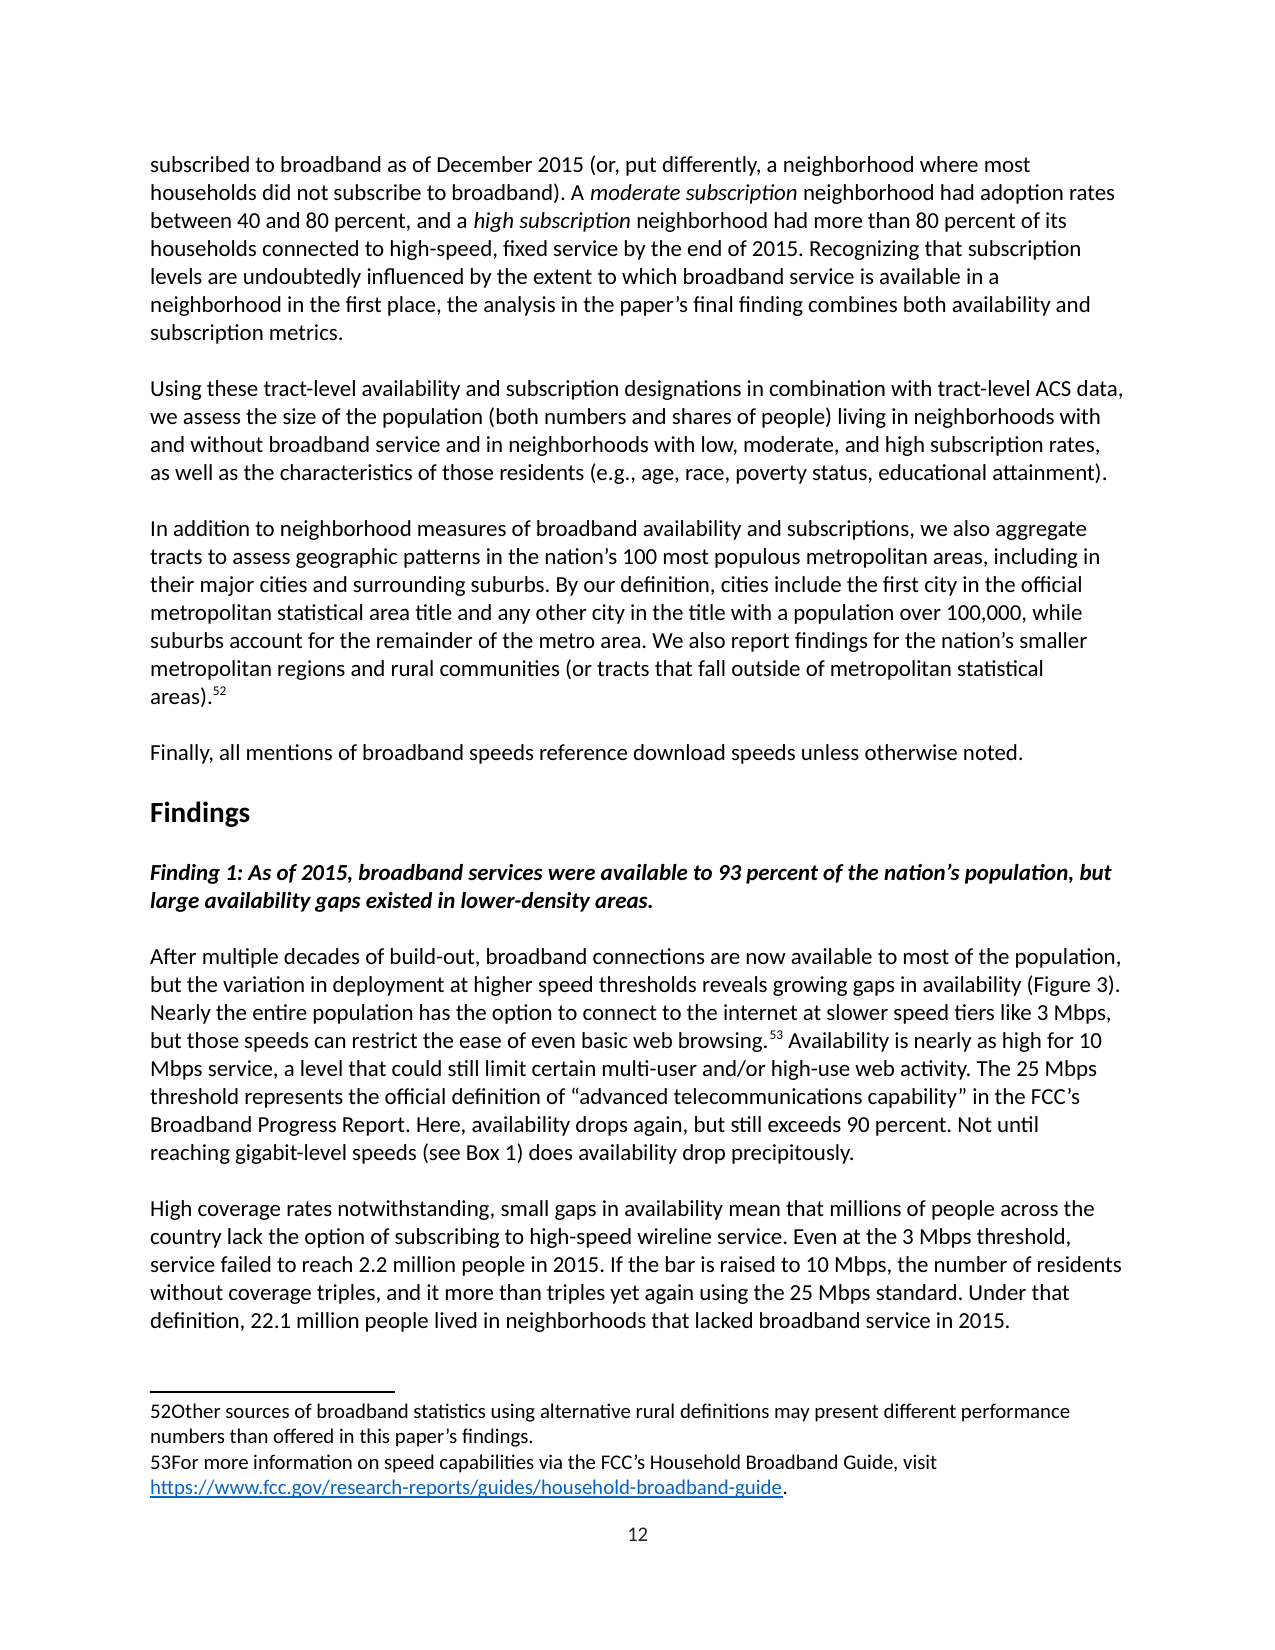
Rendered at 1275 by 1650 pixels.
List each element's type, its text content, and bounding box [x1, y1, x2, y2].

text After multiple decades of build-out, broadband connections are now available to most of the population, but the variation in deployment at higher speed thresholds reveals growing gaps in availability (Figure 3). Nearly the entire population has the option to connect to the internet at slower speed tiers like 3 Mbps, but those speeds can restrict the ease of even basic web browsing. Availability is nearly as high for 10 Mbps service, a level that could still limit certain multi-user and/or high-use web activity. The 25 Mbps threshold represents the official definition of “advanced telecommunications capability” in the FCC’s Broadband Progress Report. Here, availability drops again, but still exceeds 90 percent. Not until reaching gigabit-level speeds (see Box 1) does availability drop precipitously. [150, 942, 1125, 1166]
text Findings [150, 794, 1125, 830]
text subscribed to broadband as of December 2015 (or, put differently, a neighborhood where most households did not subscribe to broadband). A moderate subscription neighborhood had adoption rates between 40 and 80 percent, and a high subscription neighborhood had more than 80 percent of its households connected to high-speed, fixed service by the end of 2015. Recognizing that subscription levels are undoubtedly influenced by the extent to which broadband service is available in a neighborhood in the first place, the analysis in the paper’s final finding combines both availability and subscription metrics. [150, 150, 1125, 346]
text In addition to neighborhood measures of broadband availability and subscriptions, we also aggregate tracts to assess geographic patterns in the nation’s 100 most populous metropolitan areas, including in their major cities and surrounding suburbs. By our definition, cities include the first city in the official metropolitan statistical area title and any other city in the title with a population over 100,000, while suburbs account for the remainder of the metro area. We also report findings for the nation’s smaller metropolitan regions and rural communities (or tracts that fall outside of metropolitan statistical areas). [150, 514, 1125, 710]
text Other sources of broadband statistics using alternative rural definitions may present different performance numbers than offered in this paper’s findings. [150, 1398, 1125, 1449]
text High coverage rates notwithstanding, small gaps in availability mean that millions of people across the country lack the option of subscribing to high-speed wireline service. Even at the 3 Mbps threshold, service failed to reach 2.2 million people in 2015. If the bar is raised to 10 Mbps, the number of residents without coverage triples, and it more than triples yet again using the 25 Mbps standard. Under that definition, 22.1 million people lived in neighborhoods that lacked broadband service in 2015. [150, 1194, 1125, 1334]
text Finally, all mentions of broadband speeds reference download speeds unless otherwise noted. [150, 738, 1125, 766]
text Finding 1: As of 2015, broadband services were available to 93 percent of the nation’s population, but large availability gaps existed in lower-density areas. [150, 858, 1125, 914]
text Using these tract-level availability and subscription designations in combination with tract-level ACS data, we assess the size of the population (both numbers and shares of people) living in neighborhoods with and without broadband service and in neighborhoods with low, moderate, and high subscription rates, as well as the characteristics of those residents (e.g., age, race, poverty status, educational attainment). [150, 374, 1125, 486]
text For more information on speed capabilities via the FCC’s Household Broadband Guide, visit https://www.fcc.gov/research-reports/guides/household-broadband-guide. [150, 1449, 1125, 1500]
